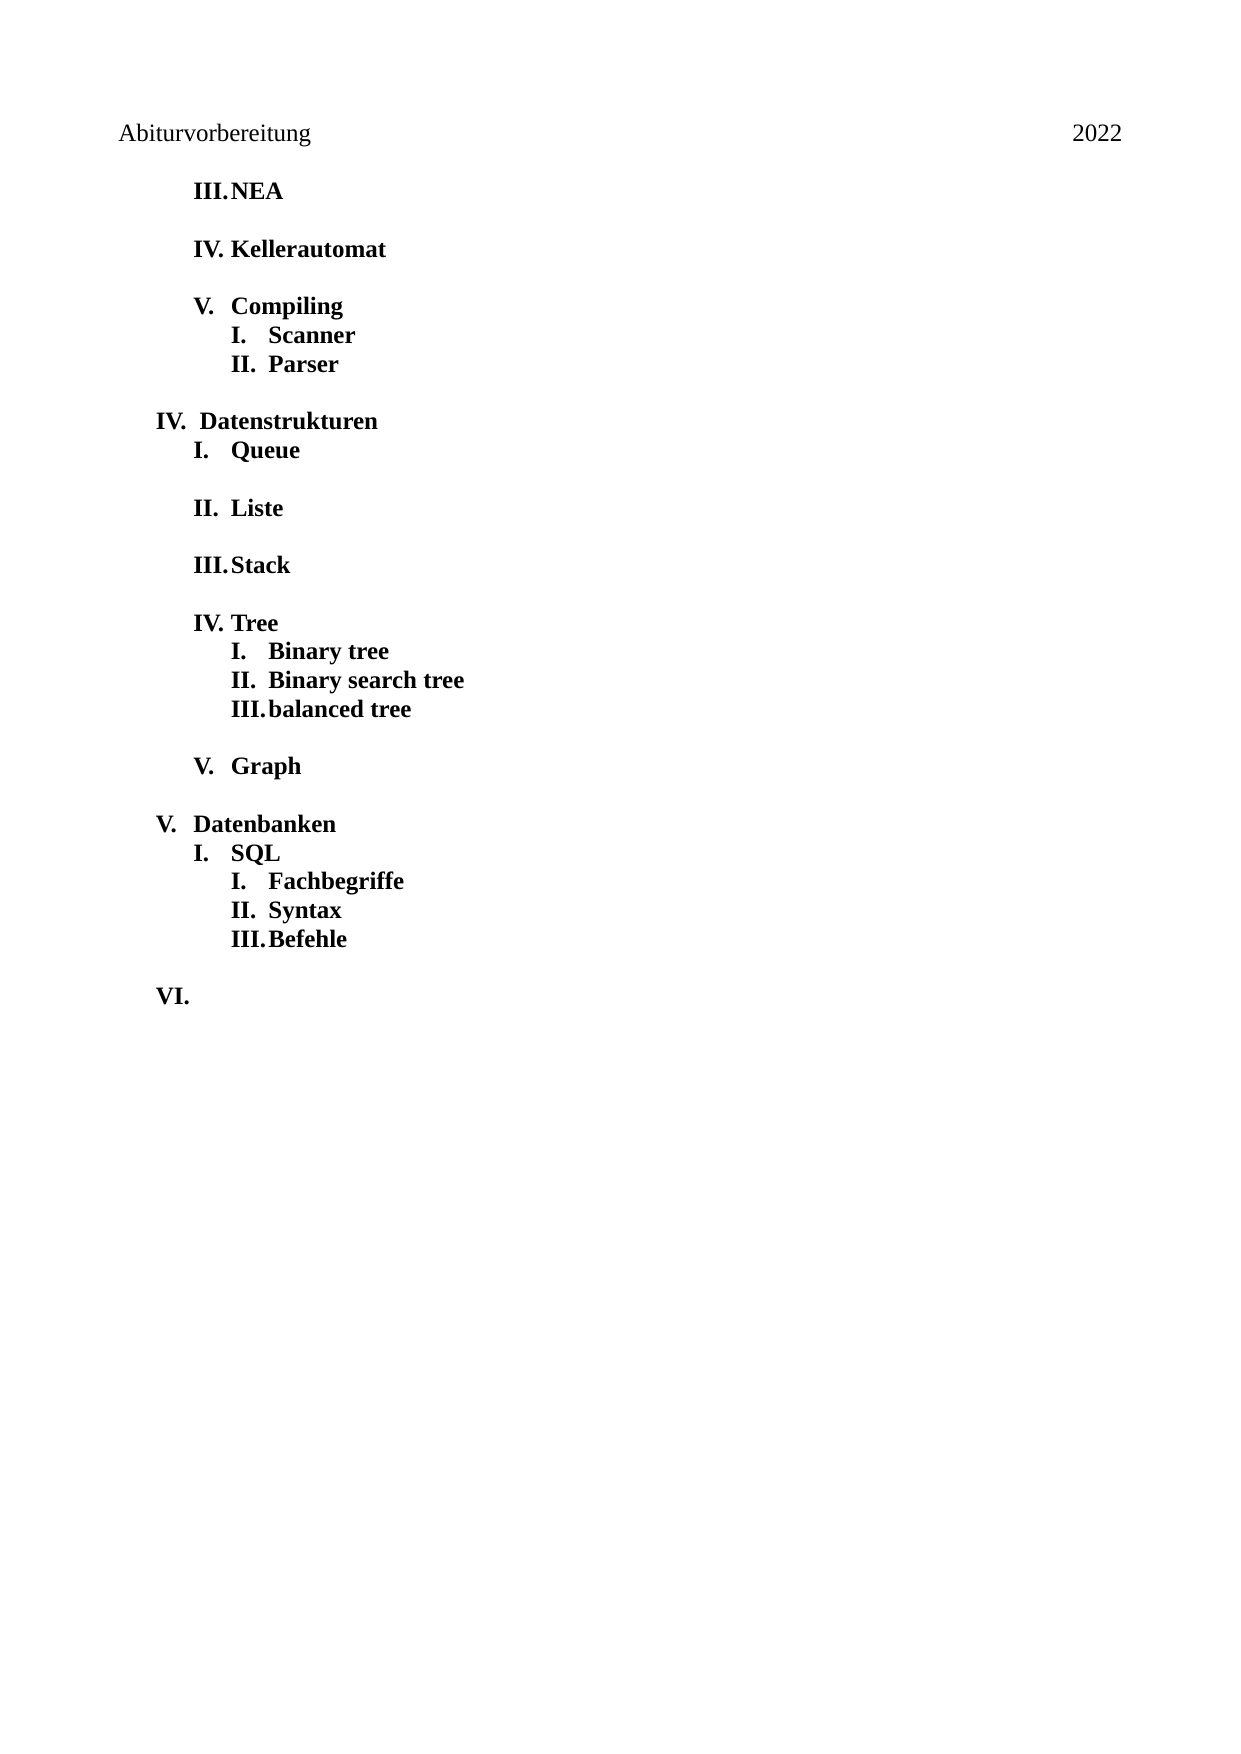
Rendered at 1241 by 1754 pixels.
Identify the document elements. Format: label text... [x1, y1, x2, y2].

list Parser [231, 349, 1122, 378]
list Compiling [193, 291, 1122, 320]
list Liste [193, 493, 1122, 550]
list Graph [193, 751, 1122, 809]
list Fachbegriffe [231, 866, 1122, 895]
list Scanner [231, 320, 1122, 349]
list NEA [193, 176, 1122, 234]
list Tree [193, 608, 1122, 636]
list Binary search tree [231, 665, 1122, 694]
list SQL [193, 838, 1122, 866]
list Queue [193, 435, 1122, 493]
list Datenstrukturen [156, 406, 1122, 435]
list Syntax [231, 895, 1122, 924]
list Datenbanken [156, 809, 1122, 838]
list Befehle [231, 924, 1122, 953]
list Binary tree [231, 636, 1122, 665]
list Stack [193, 550, 1122, 608]
list Kellerautomat [193, 234, 1122, 291]
list balanced tree [231, 694, 1122, 751]
